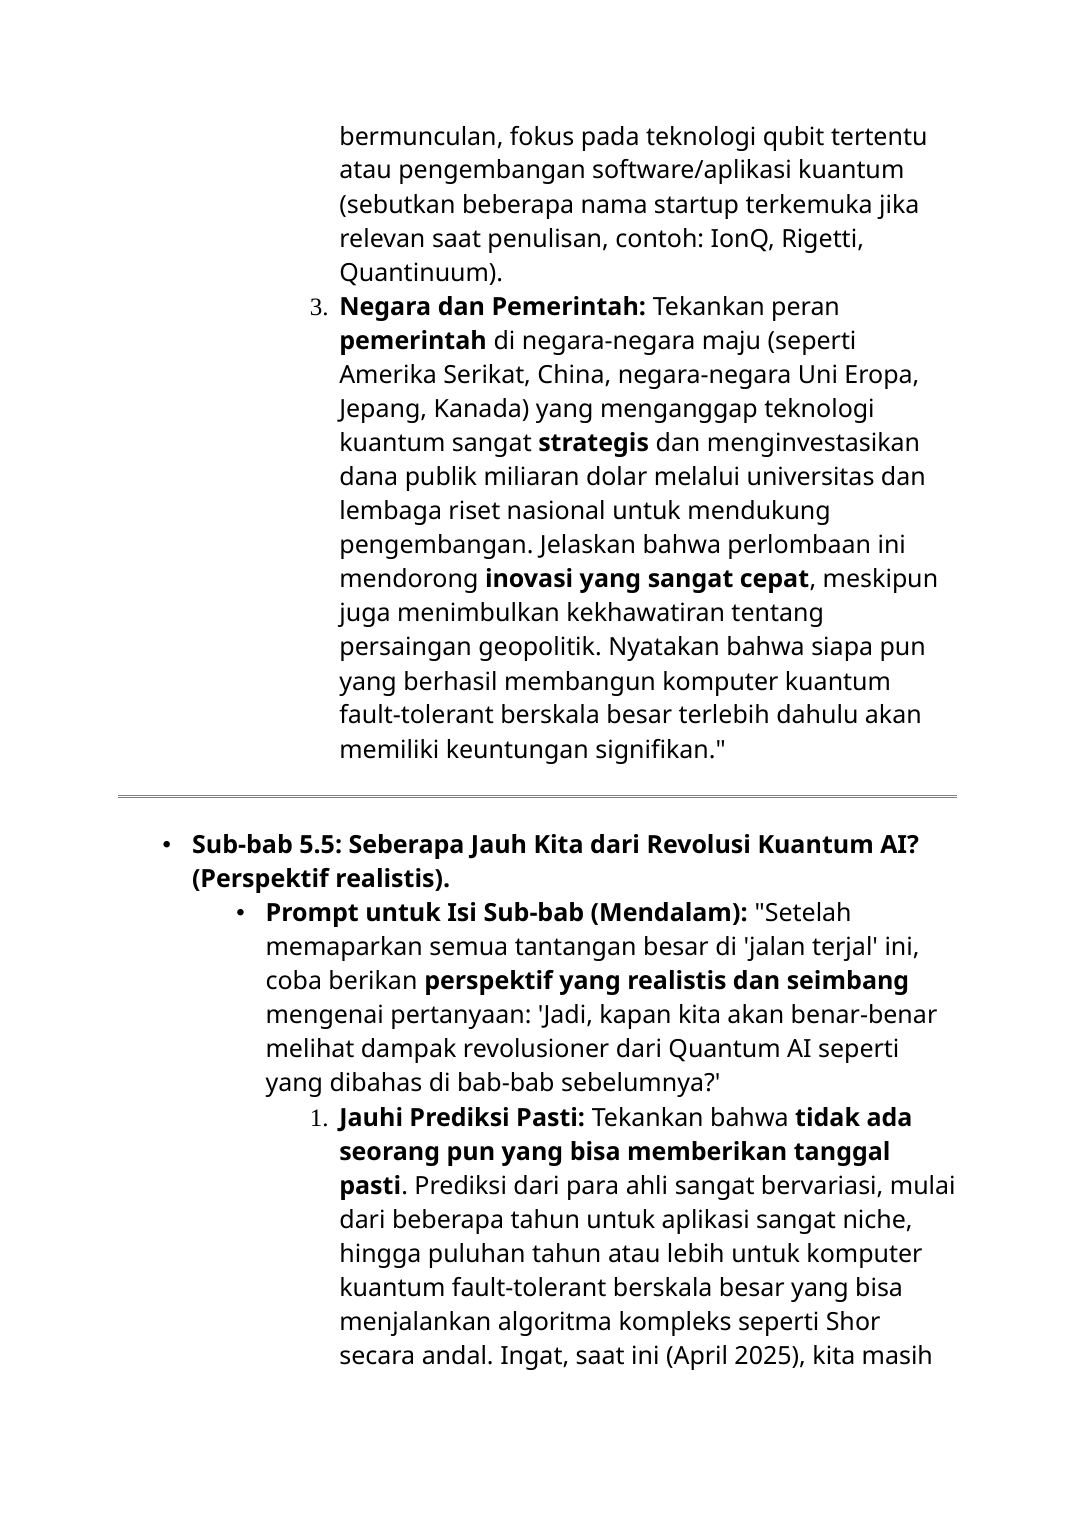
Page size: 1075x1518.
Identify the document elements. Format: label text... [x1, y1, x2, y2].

list Negara dan Pemerintah: Tekankan peran pemerintah di negara-negara maju (seperti Amerika Serikat, China, negara-negara Uni Eropa, Jepang, Kanada) yang menganggap teknologi kuantum sangat strategis dan menginvestasikan dana publik miliaran dolar melalui universitas dan lembaga riset nasional untuk mendukung pengembangan. Jelaskan bahwa perlombaan ini mendorong inovasi yang sangat cepat, meskipun juga menimbulkan kekhawatiran tentang persaingan geopolitik. Nyatakan bahwa siapa pun yang berhasil membangun komputer kuantum fault-tolerant berskala besar terlebih dahulu akan memiliki keuntungan signifikan." [309, 288, 957, 765]
list Jauhi Prediksi Pasti: Tekankan bahwa tidak ada seorang pun yang bisa memberikan tanggal pasti. Prediksi dari para ahli sangat bervariasi, mulai dari beberapa tahun untuk aplikasi sangat niche, hingga puluhan tahun atau lebih untuk komputer kuantum fault-tolerant berskala besar yang bisa menjalankan algoritma kompleks seperti Shor secara andal. Ingat, saat ini (April 2025), kita masih [309, 1099, 957, 1372]
list bermunculan, fokus pada teknologi qubit tertentu atau pengembangan software/aplikasi kuantum (sebutkan beberapa nama startup terkemuka jika relevan saat penulisan, contoh: IonQ, Rigetti, Quantinuum). [309, 118, 957, 288]
list Prompt untuk Isi Sub-bab (Mendalam): "Setelah memaparkan semua tantangan besar di 'jalan terjal' ini, coba berikan perspektif yang realistis dan seimbang mengenai pertanyaan: 'Jadi, kapan kita akan benar-benar melihat dampak revolusioner dari Quantum AI seperti yang dibahas di bab-bab sebelumnya?' [236, 895, 957, 1099]
list Sub-bab 5.5: Seberapa Jauh Kita dari Revolusi Kuantum AI? (Perspektif realistis). [162, 827, 957, 895]
